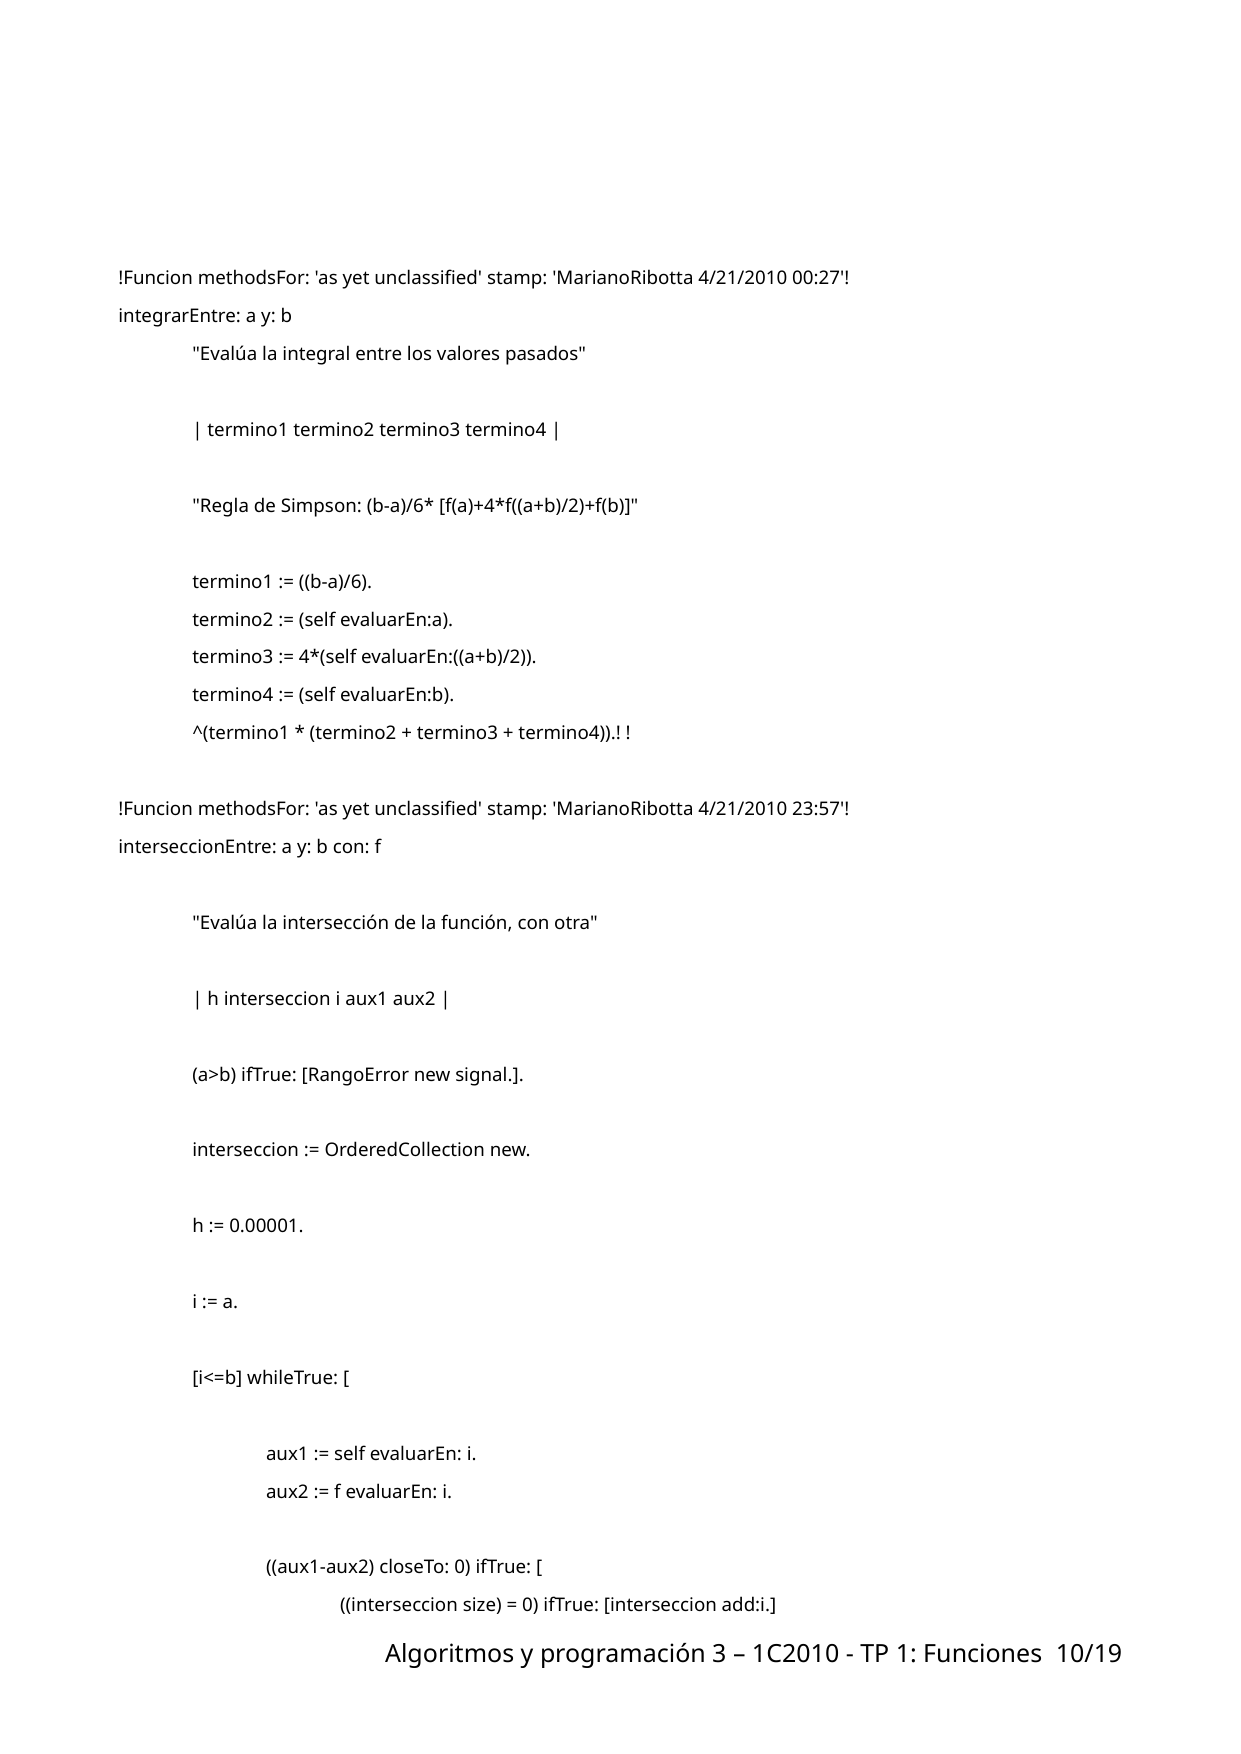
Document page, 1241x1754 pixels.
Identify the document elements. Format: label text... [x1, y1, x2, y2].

text "Regla de Simpson: (b-a)/6* [f(a)+4*f((a+b)/2)+f(b)]" [118, 492, 1122, 518]
text termino3 := 4*(self evaluarEn:((a+b)/2)). [118, 644, 1122, 669]
text "Evalúa la intersección de la función, con otra" [118, 909, 1122, 935]
text ((interseccion size) = 0) ifTrue: [interseccion add:i.] [118, 1592, 1122, 1617]
text termino2 := (self evaluarEn:a). [118, 606, 1122, 631]
text interseccion := OrderedCollection new. [118, 1137, 1122, 1162]
text termino1 := ((b-a)/6). [118, 568, 1122, 593]
text ((aux1-aux2) closeTo: 0) ifTrue: [ [118, 1554, 1122, 1579]
text ^(termino1 * (termino2 + termino3 + termino4)).! ! [118, 719, 1122, 745]
text termino4 := (self evaluarEn:b). [118, 682, 1122, 707]
text i := a. [118, 1288, 1122, 1314]
text aux1 := self evaluarEn: i. [118, 1440, 1122, 1466]
text interseccionEntre: a y: b con: f [118, 833, 1122, 859]
text "Evalúa la integral entre los valores pasados" [118, 340, 1122, 366]
text | h interseccion i aux1 aux2 | [118, 985, 1122, 1011]
text [i<=b] whileTrue: [ [118, 1364, 1122, 1390]
text !Funcion methodsFor: 'as yet unclassified' stamp: 'MarianoRibotta 4/21/2010 23:57'! [118, 795, 1122, 821]
text | termino1 termino2 termino3 termino4 | [118, 416, 1122, 442]
text aux2 := f evaluarEn: i. [118, 1478, 1122, 1503]
text h := 0.00001. [118, 1212, 1122, 1238]
text integrarEntre: a y: b [118, 302, 1122, 328]
text (a>b) ifTrue: [RangoError new signal.]. [118, 1061, 1122, 1086]
text !Funcion methodsFor: 'as yet unclassified' stamp: 'MarianoRibotta 4/21/2010 00:27'! [118, 264, 1122, 290]
